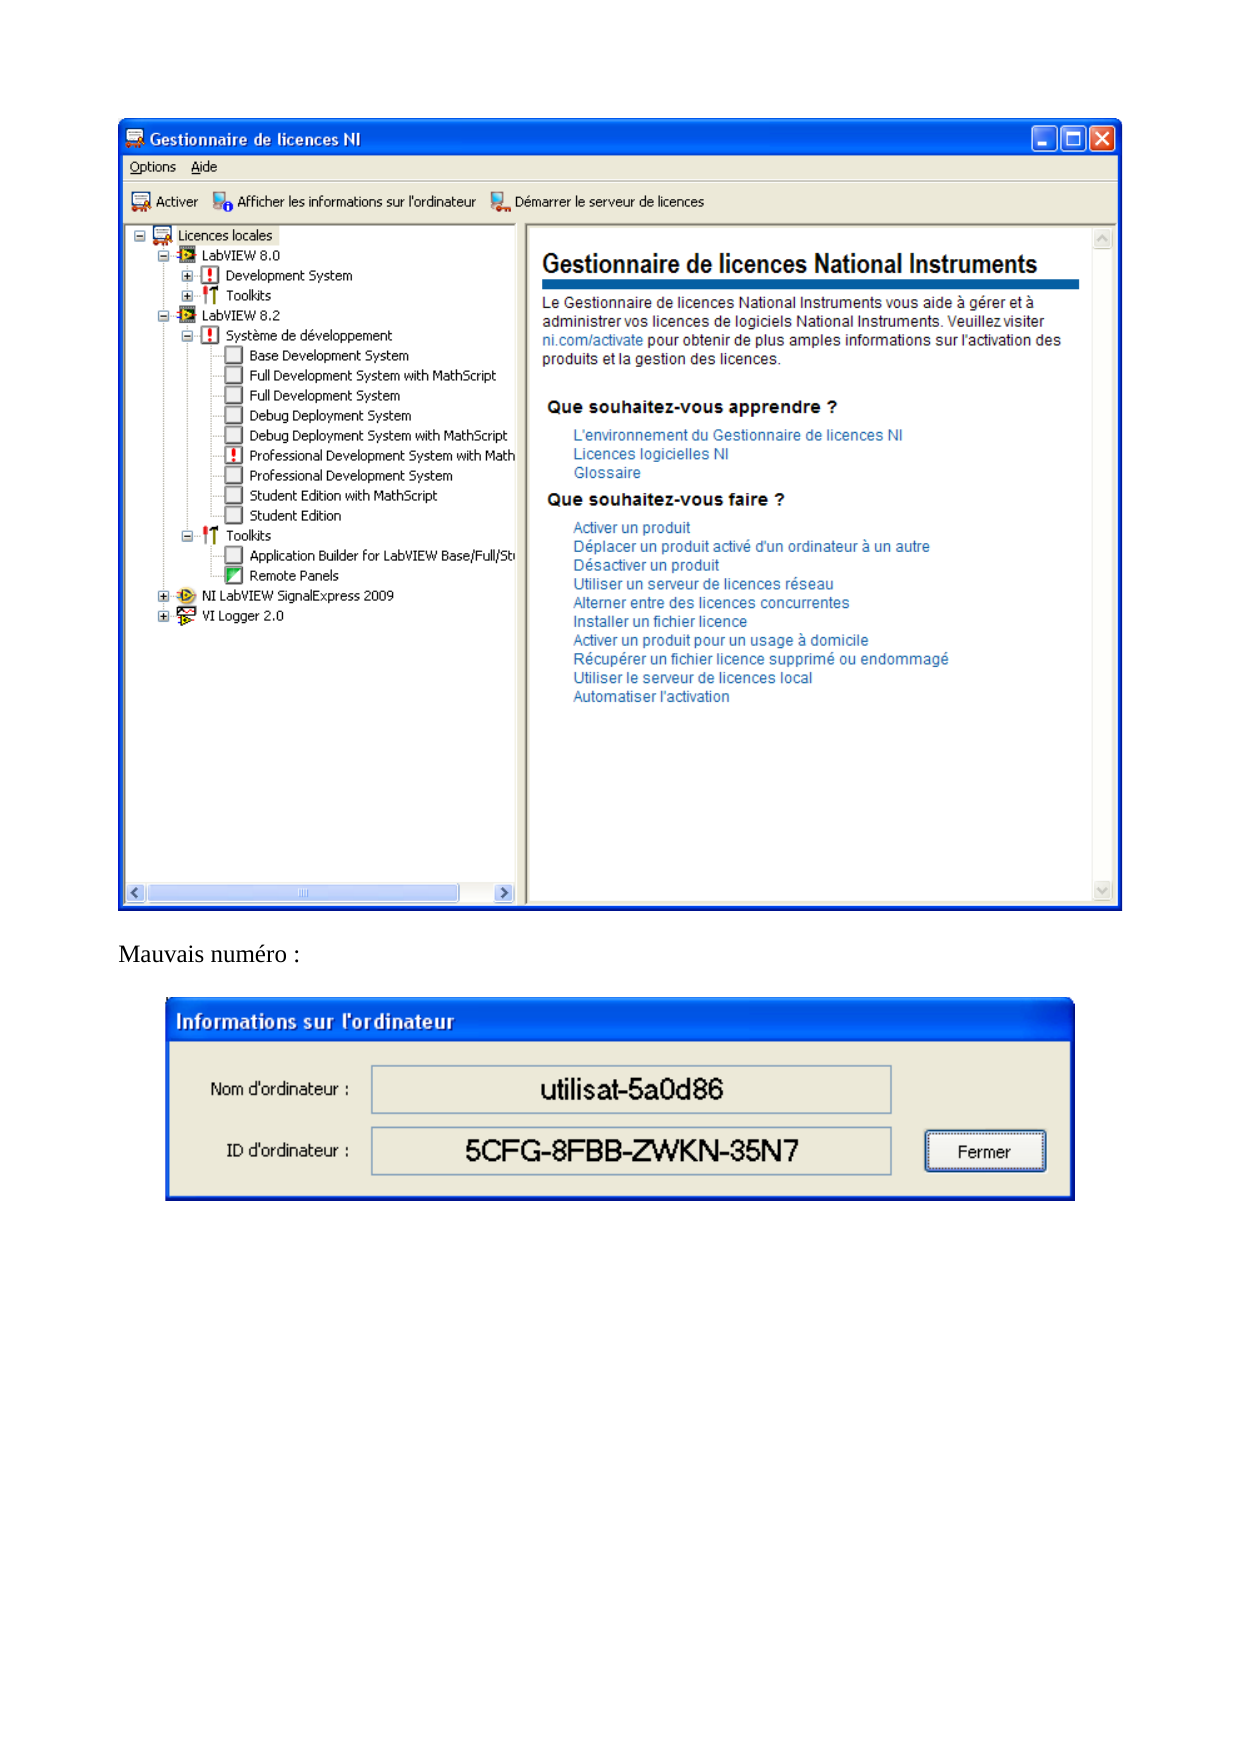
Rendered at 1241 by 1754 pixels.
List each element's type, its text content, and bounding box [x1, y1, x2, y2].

text Mauvais numéro : [118, 939, 1122, 968]
picture [165, 997, 1075, 1201]
picture [118, 118, 1123, 911]
